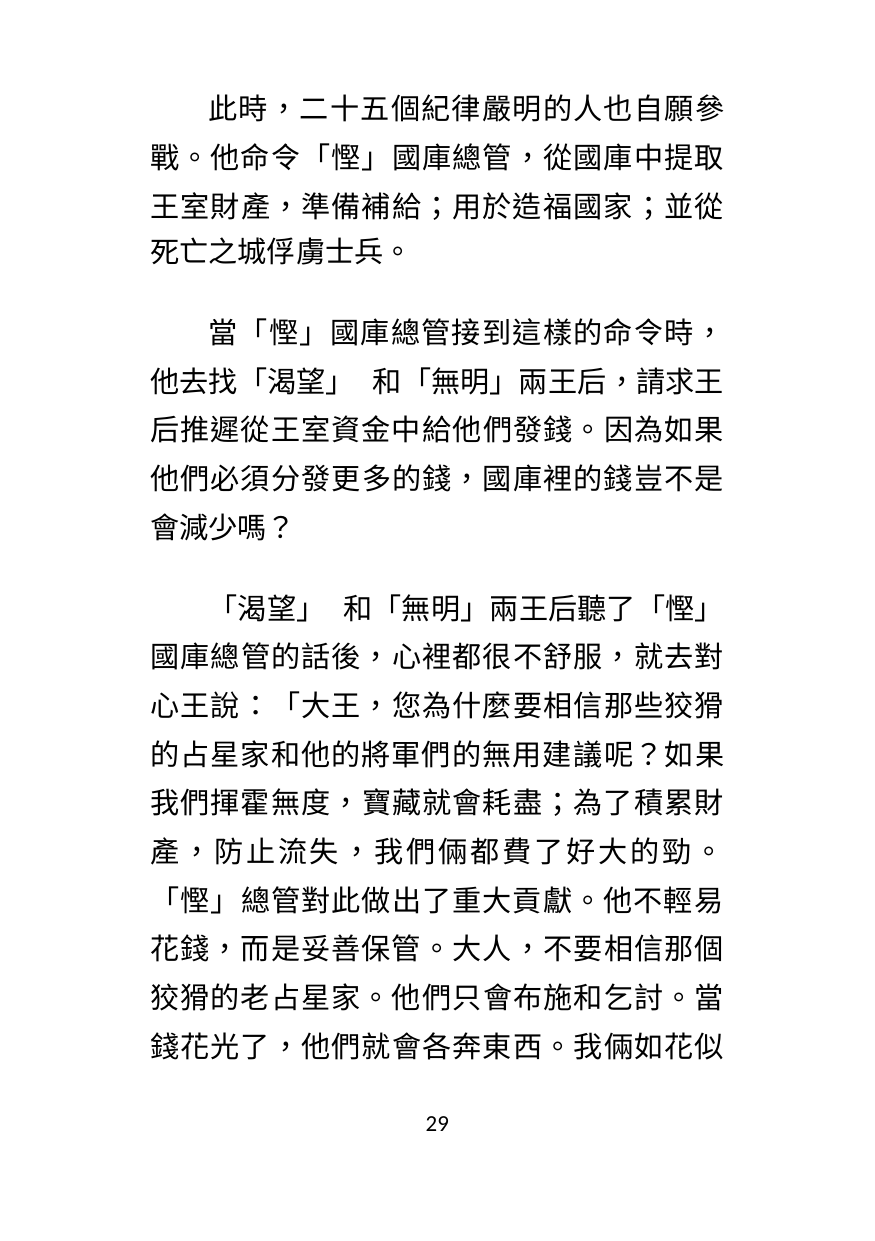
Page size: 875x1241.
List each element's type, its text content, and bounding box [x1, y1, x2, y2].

text 「渴望」 和「無明」兩王后聽了「慳」國庫總管的話後，心裡都很不舒服，就去對心王說：「大王，您為什麼要相信那些狡猾的占星家和他的將軍們的無用建議呢？如果我們揮霍無度，寶藏就會耗盡；為了積累財產，防止流失，我們倆都費了好大的勁。 「慳」總管對此做出了重大貢獻。他不輕易花錢，而是妥善保管。大人，不要相信那個狡猾的老占星家。他們只會布施和乞討。當錢花光了，他們就會各奔東西。我倆如花似 [150, 585, 724, 1066]
text 當「慳」國庫總管接到這樣的命令時，他去找「渴望」 和「無明」兩王后，請求王后推遲從王室資金中給他們發錢。因為如果他們必須分發更多的錢，國庫裡的錢豈不是會減少嗎？ [150, 309, 724, 547]
text 此時，二十五個紀律嚴明的人也自願參戰。他命令「慳」國庫總管，從國庫中提取王室財產，準備補給；用於造福國家；並從死亡之城俘虜士兵。 [150, 88, 724, 271]
